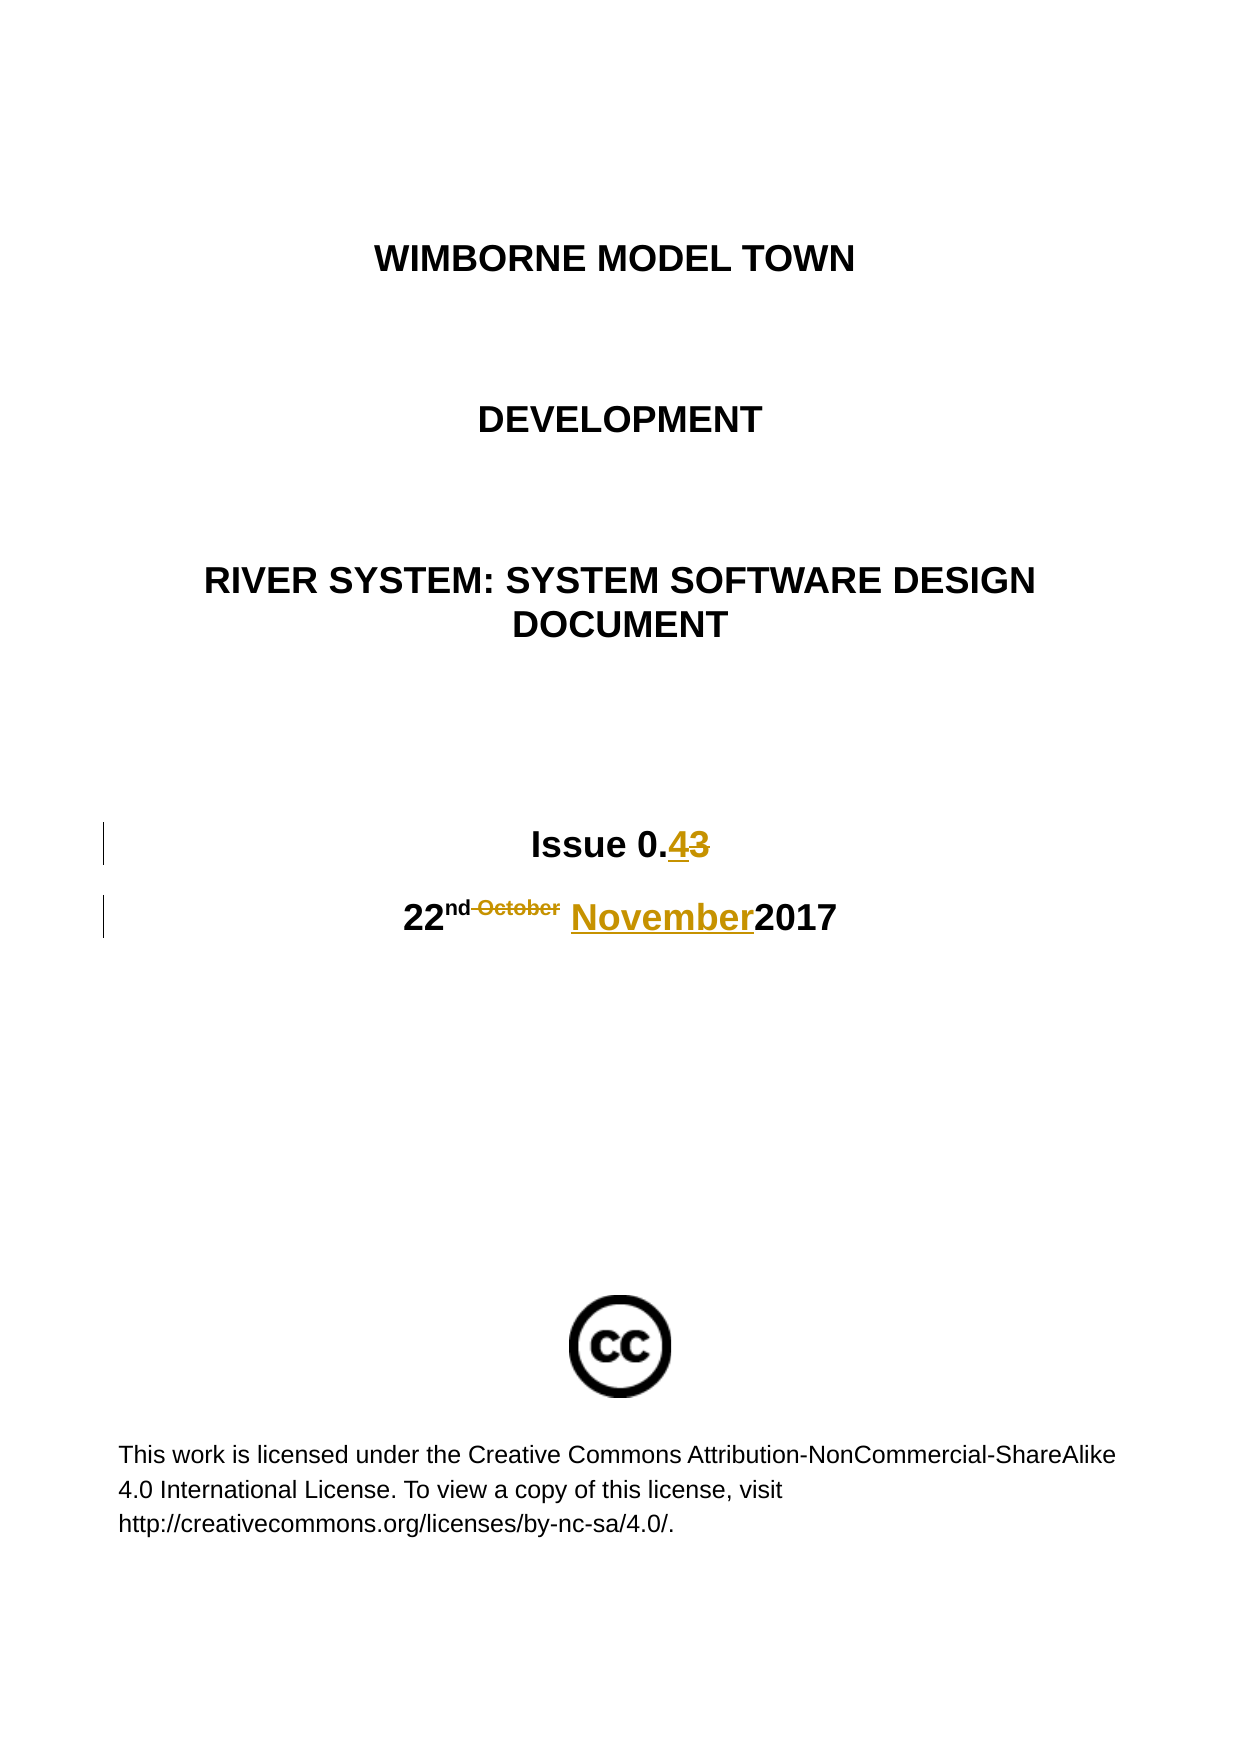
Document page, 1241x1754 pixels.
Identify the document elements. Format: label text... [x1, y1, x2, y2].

text Issue 0.4 [118, 822, 1122, 865]
text This work is licensed under the Creative Commons Attribution-NonCommercial-ShareAlike 4.0 International License. To view a copy of this license, visit http://creativecommons.org/licenses/by-nc-sa/4.0/. [118, 1440, 1122, 1538]
text DEVELOPMENT [118, 397, 1122, 441]
picture [569, 1295, 672, 1398]
text 22nd November2017 [118, 895, 1122, 938]
text WIMBORNE MODEL TOWN [118, 236, 1122, 279]
text RIVER SYSTEM: SYSTEM SOFTWARE DESIGN DOCUMENT [118, 559, 1122, 645]
